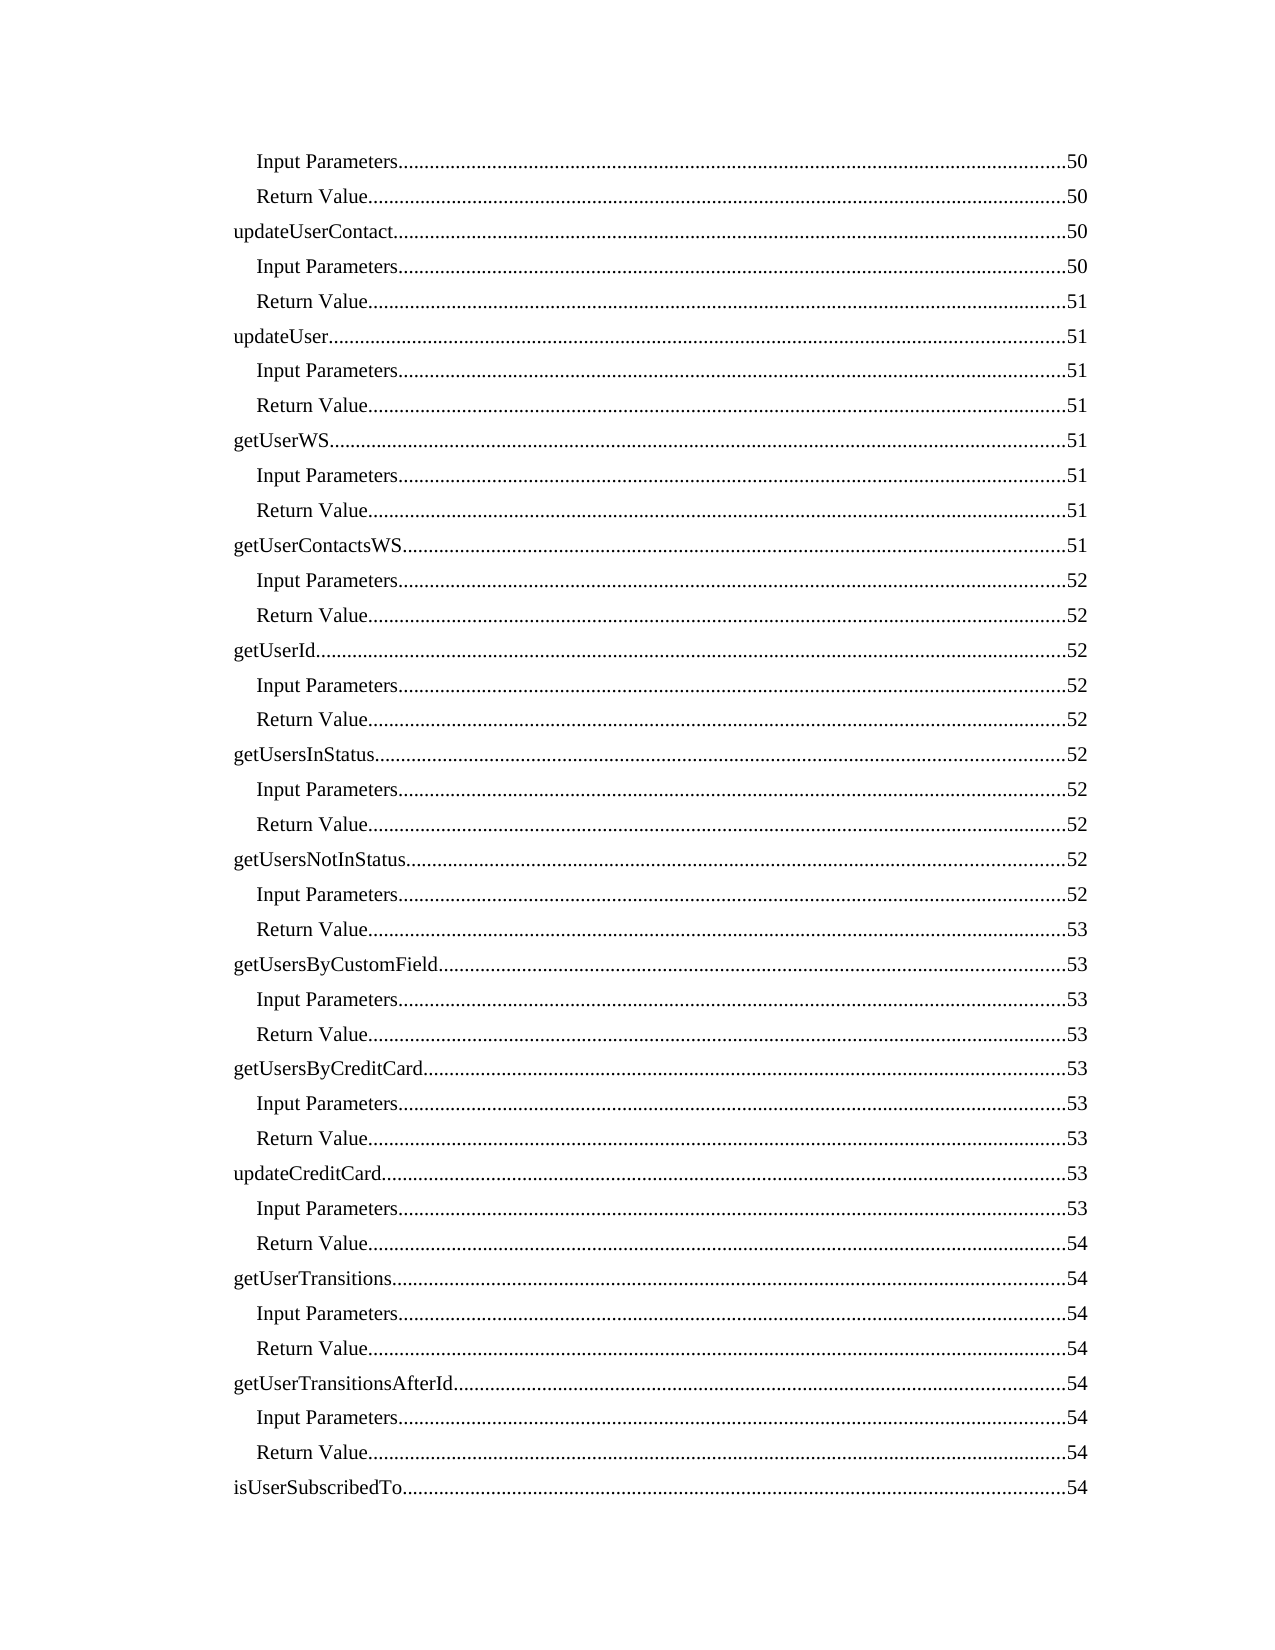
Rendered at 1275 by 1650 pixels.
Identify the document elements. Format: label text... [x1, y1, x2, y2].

text getUserTransitions 54 [233, 1267, 1087, 1290]
text Return Value 52 [256, 708, 1087, 731]
text Return Value 51 [256, 289, 1087, 313]
text Input Parameters 52 [256, 778, 1087, 801]
text Return Value 50 [256, 185, 1087, 208]
text Return Value 51 [256, 499, 1087, 522]
text getUserId 52 [233, 638, 1087, 662]
text getUserTransitionsAfterId 54 [233, 1371, 1087, 1394]
text Input Parameters 53 [256, 1092, 1087, 1115]
text Return Value 53 [256, 918, 1087, 941]
text Input Parameters 52 [256, 569, 1087, 592]
text getUserWS 51 [233, 429, 1087, 452]
text Input Parameters 52 [256, 673, 1087, 697]
text getUsersInStatus 52 [233, 743, 1087, 766]
text Return Value 54 [256, 1336, 1087, 1359]
text getUserContactsWS 51 [233, 534, 1087, 557]
text isUserSubscribedTo 54 [233, 1476, 1087, 1499]
text Return Value 51 [256, 394, 1087, 417]
text Input Parameters 52 [256, 883, 1087, 906]
text Input Parameters 50 [256, 150, 1087, 173]
text Input Parameters 50 [256, 255, 1087, 278]
text Input Parameters 51 [256, 464, 1087, 487]
text getUsersNotInStatus 52 [233, 848, 1087, 871]
text Return Value 52 [256, 604, 1087, 627]
text updateUser 51 [233, 324, 1087, 348]
text Return Value 54 [256, 1441, 1087, 1464]
text getUsersByCreditCard 53 [233, 1057, 1087, 1080]
text Input Parameters 51 [256, 359, 1087, 382]
text Return Value 54 [256, 1232, 1087, 1255]
text Input Parameters 54 [256, 1302, 1087, 1325]
text Input Parameters 53 [256, 987, 1087, 1011]
text updateCreditCard 53 [233, 1162, 1087, 1185]
text updateUserContact 50 [233, 220, 1087, 243]
text getUsersByCustomField 53 [233, 953, 1087, 976]
text Return Value 53 [256, 1022, 1087, 1046]
text Return Value 52 [256, 813, 1087, 836]
text Return Value 53 [256, 1127, 1087, 1150]
text Input Parameters 53 [256, 1197, 1087, 1220]
text Input Parameters 54 [256, 1406, 1087, 1429]
